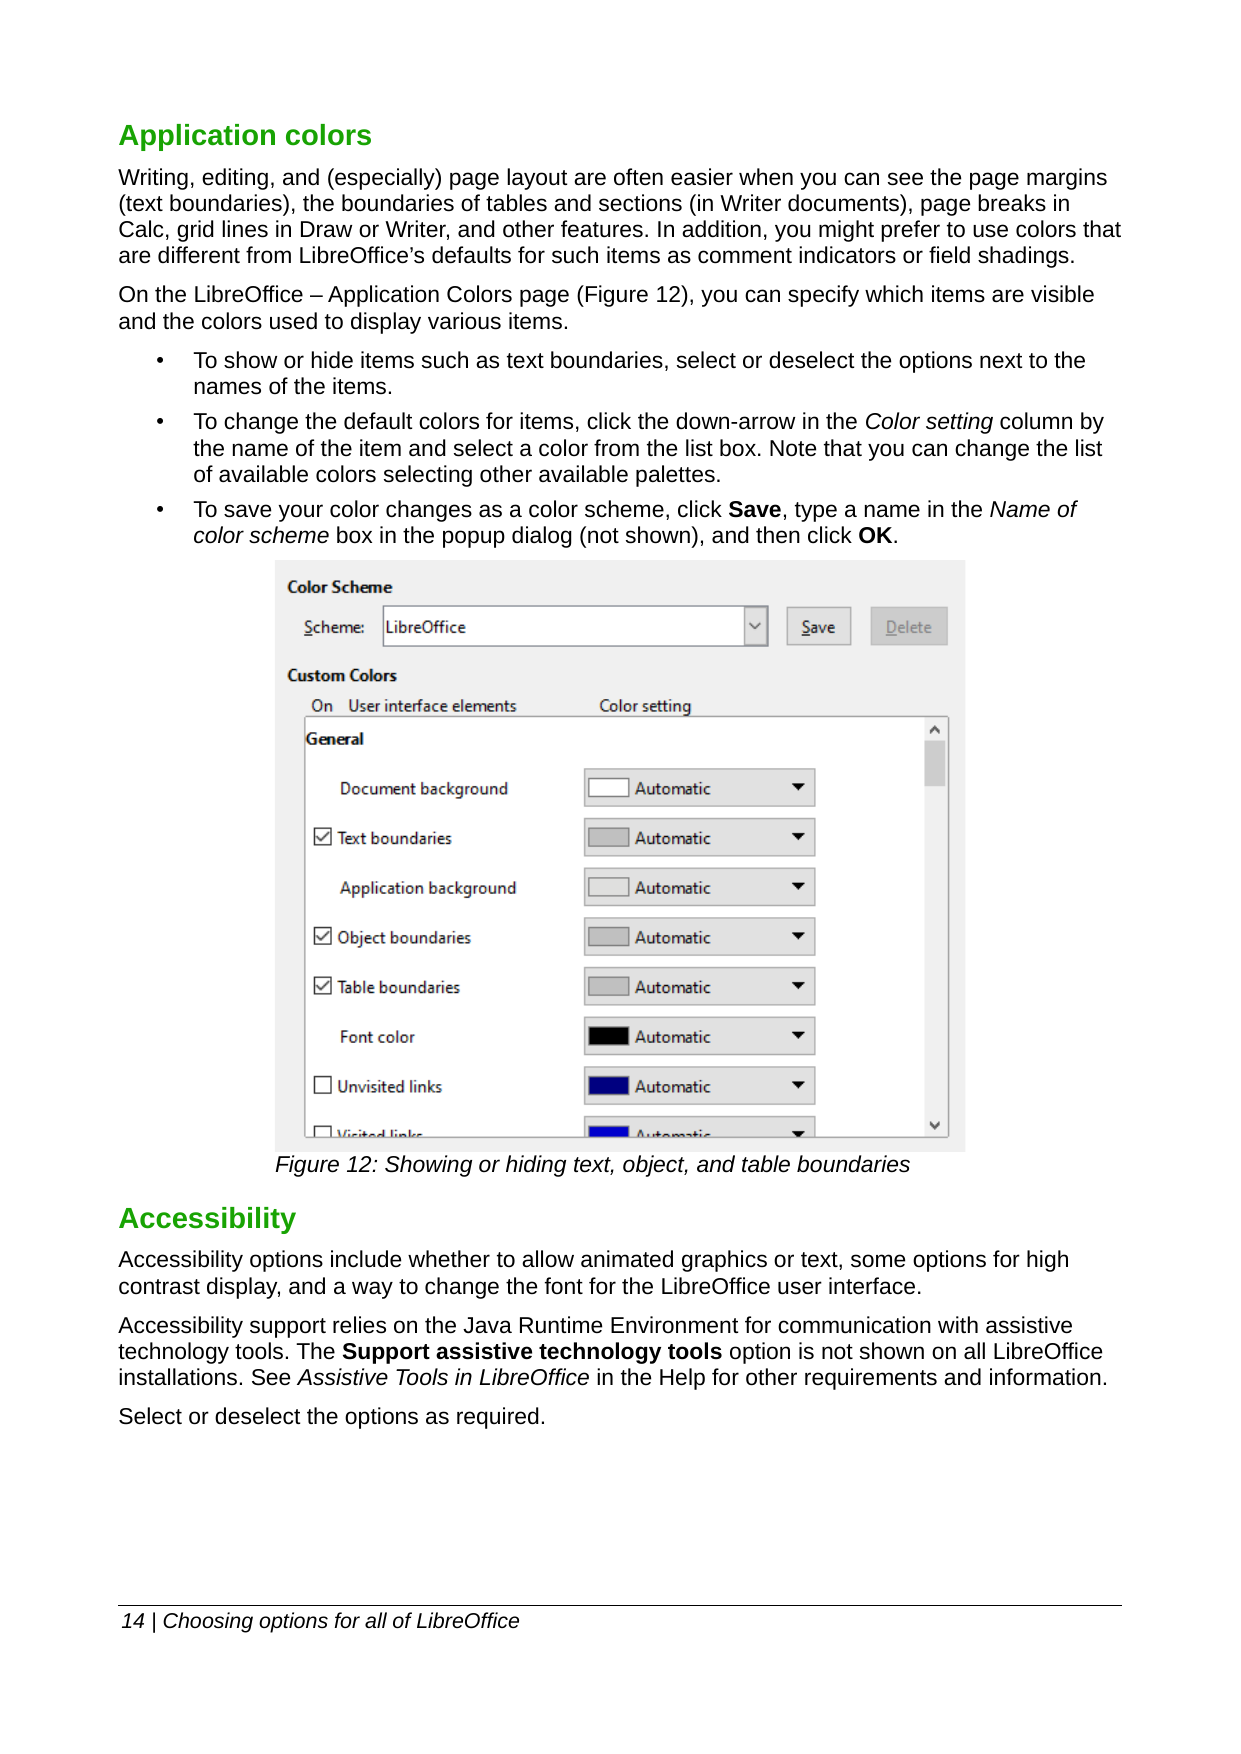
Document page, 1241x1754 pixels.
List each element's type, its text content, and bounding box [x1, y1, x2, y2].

text On the LibreOffice – Application Colors page (Figure 12), you can specify which items are visible and the colors used to display various items. [118, 281, 1122, 334]
subtitle Accessibility [118, 1201, 1122, 1235]
text Select or deselect the options as required. [118, 1403, 1122, 1429]
list To show or hide items such as text boundaries, select or deselect the options next to the names of the items. [156, 347, 1122, 399]
subtitle Application colors [118, 118, 1122, 152]
list To save your color changes as a color scheme, click Save, type a name in the Name of color scheme box in the popup dialog (not shown), and then click OK. [156, 496, 1122, 549]
text Accessibility options include whether to allow animated graphics or text, some options for high contrast display, and a way to change the font for the LibreOffice user interface. [118, 1246, 1122, 1299]
text Accessibility support relies on the Java Runtime Environment for communication with assistive technology tools. The Support assistive technology tools option is not shown on all LibreOffice installations. See Assistive Tools in LibreOffice in the Help for other requirements and information. [118, 1312, 1122, 1391]
text Writing, editing, and (especially) page layout are often easier when you can see the page margins (text boundaries), the boundaries of tables and sections (in Writer documents), page breaks in Calc, grid lines in Draw or Writer, and other features. In addition, you might prefer to use colors that are different from LibreOffice’s defaults for such items as comment indicators or field shadings. [118, 163, 1122, 269]
picture [274, 560, 966, 1152]
list To change the default colors for items, click the down-arrow in the Color setting column by the name of the item and select a color from the list box. Note that you can change the list of available colors selecting other available palettes. [156, 408, 1122, 487]
text Figure 12: Showing or hiding text, object, and table boundaries [275, 1152, 966, 1177]
